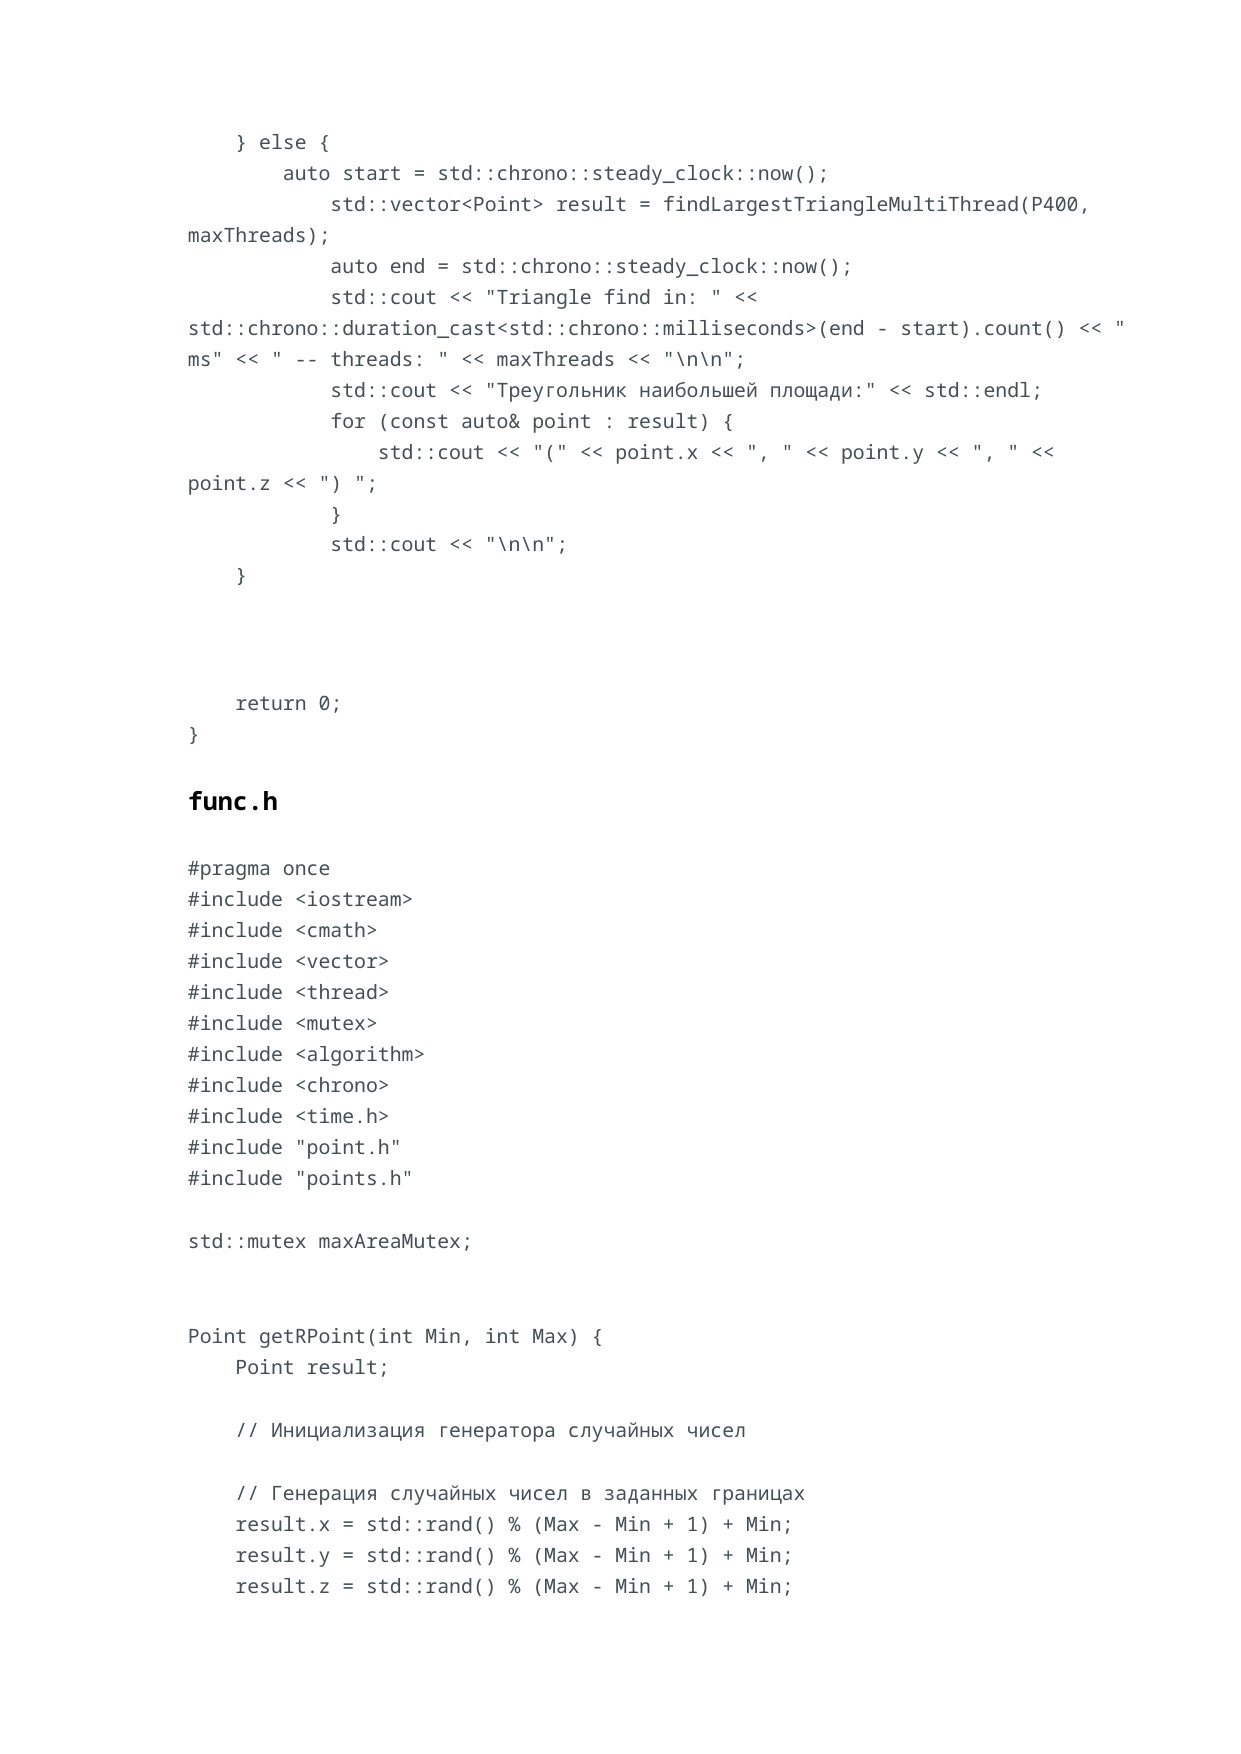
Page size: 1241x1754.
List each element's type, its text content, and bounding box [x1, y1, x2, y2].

table_header } else { auto start = std::chrono::steady_clock::now(); std::vector<Point> result = findLargestTriangleMultiThread(P400, maxThreads); auto end = std::chrono::steady_clock::now(); std::cout << "Triangle find in: " << std::chrono::duration_cast<std::chrono::milliseconds>(end - start).count() << " ms" << " -- threads: " << maxThreads << "\n\n"; std::cout << "Треугольник наибольшей площади:" << std::endl; for (const auto& point : result) { std::cout << "(" << point.x << ", " << point.y << ", " << point.z << ") "; } std::cout << "\n\n"; } return 0; } func.h #pragma once #include <iostream> #include <cmath> #include <vector> #include <thread> #include <mutex> #include <algorithm> #include <chrono> #include <time.h> #include "point.h" #include "points.h" std::mutex maxAreaMutex; Point getRPoint(int Min, int Max) { Point result; // Инициализация генератора случайных чисел // Генерация случайных чисел в заданных границах result.x = std::rand() % (Max - Min + 1) + Min; result.y = std::rand() % (Max - Min + 1) + Min; result.z = std::rand() % (Max - Min + 1) + Min; [177, 118, 1152, 1610]
